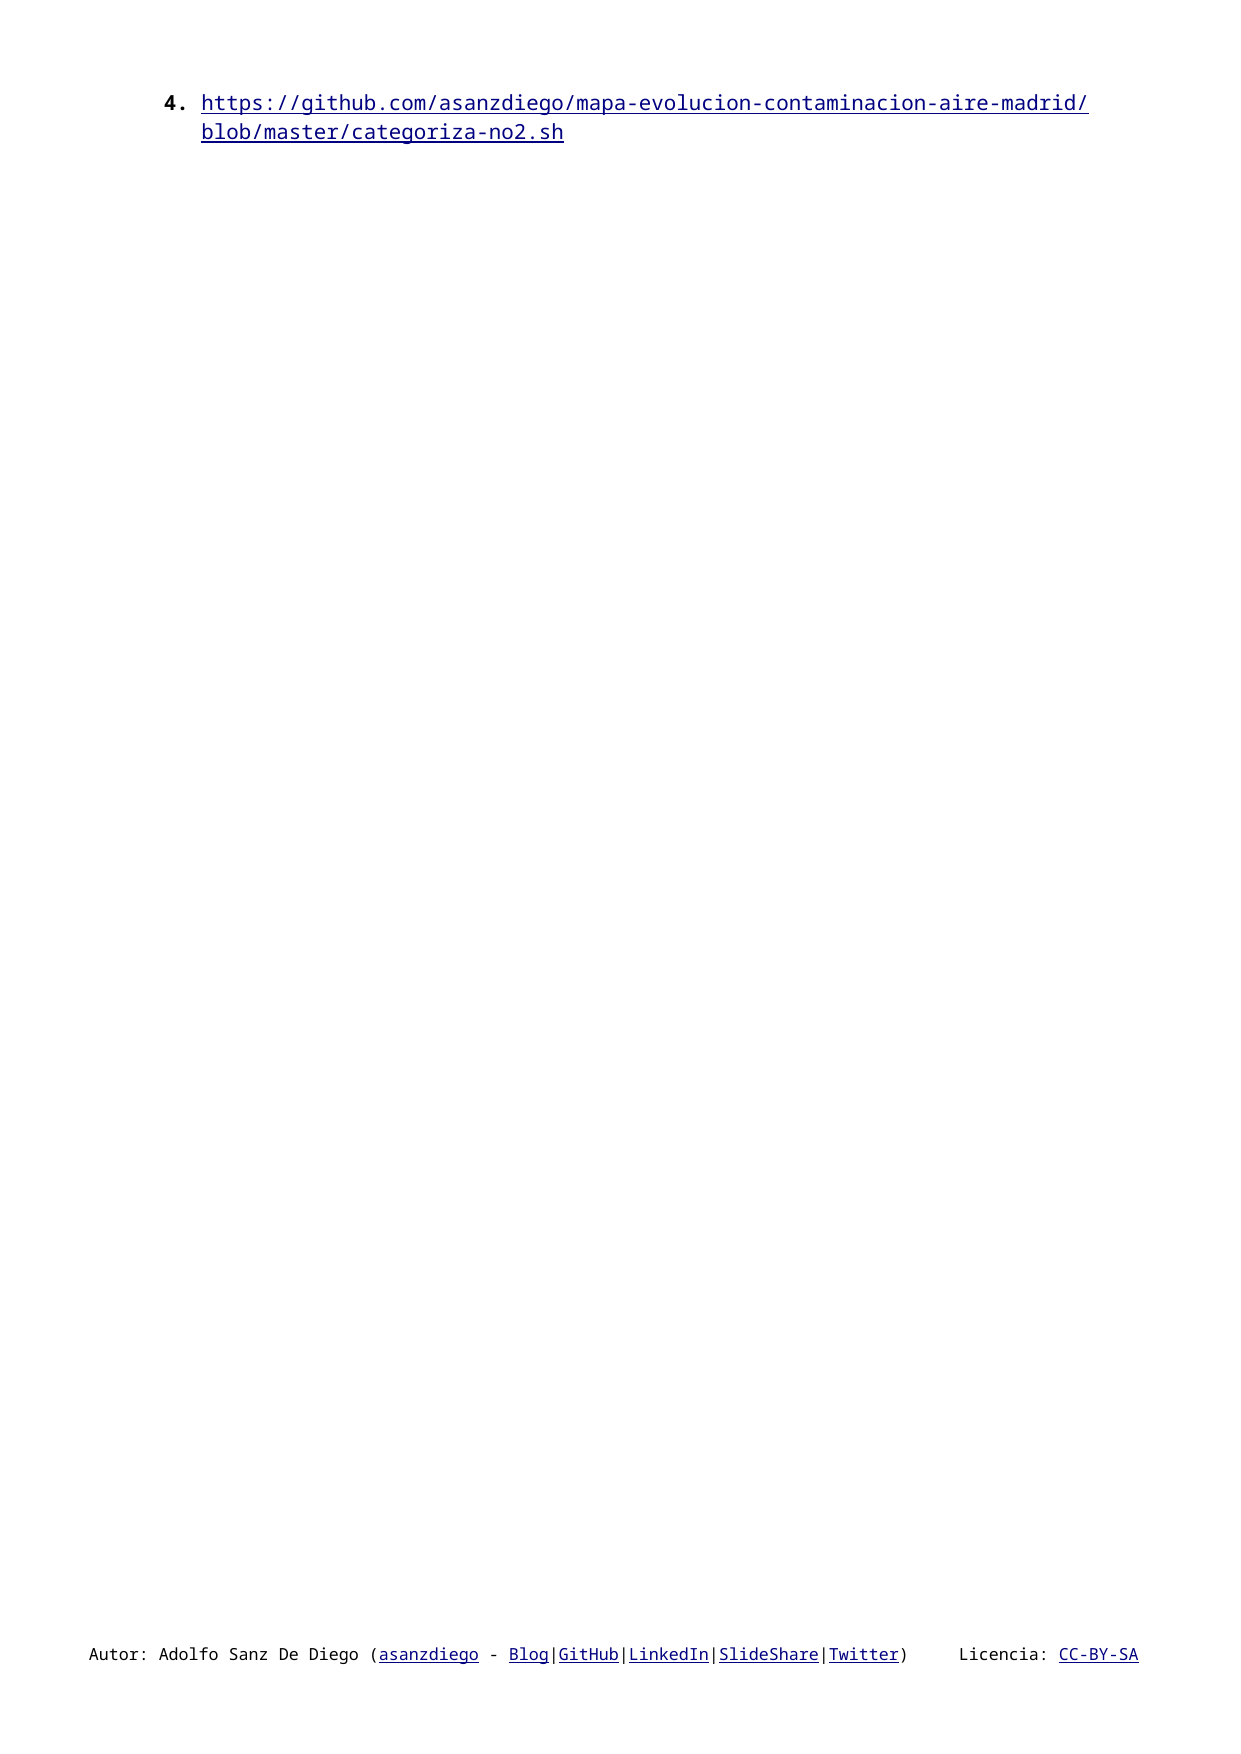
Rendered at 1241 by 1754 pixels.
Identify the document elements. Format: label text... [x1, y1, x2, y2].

list https://github.com/asanzdiego/mapa-evolucion-contaminacion-aire-madrid/blob/master/categoriza-no2.sh [163, 88, 1152, 145]
